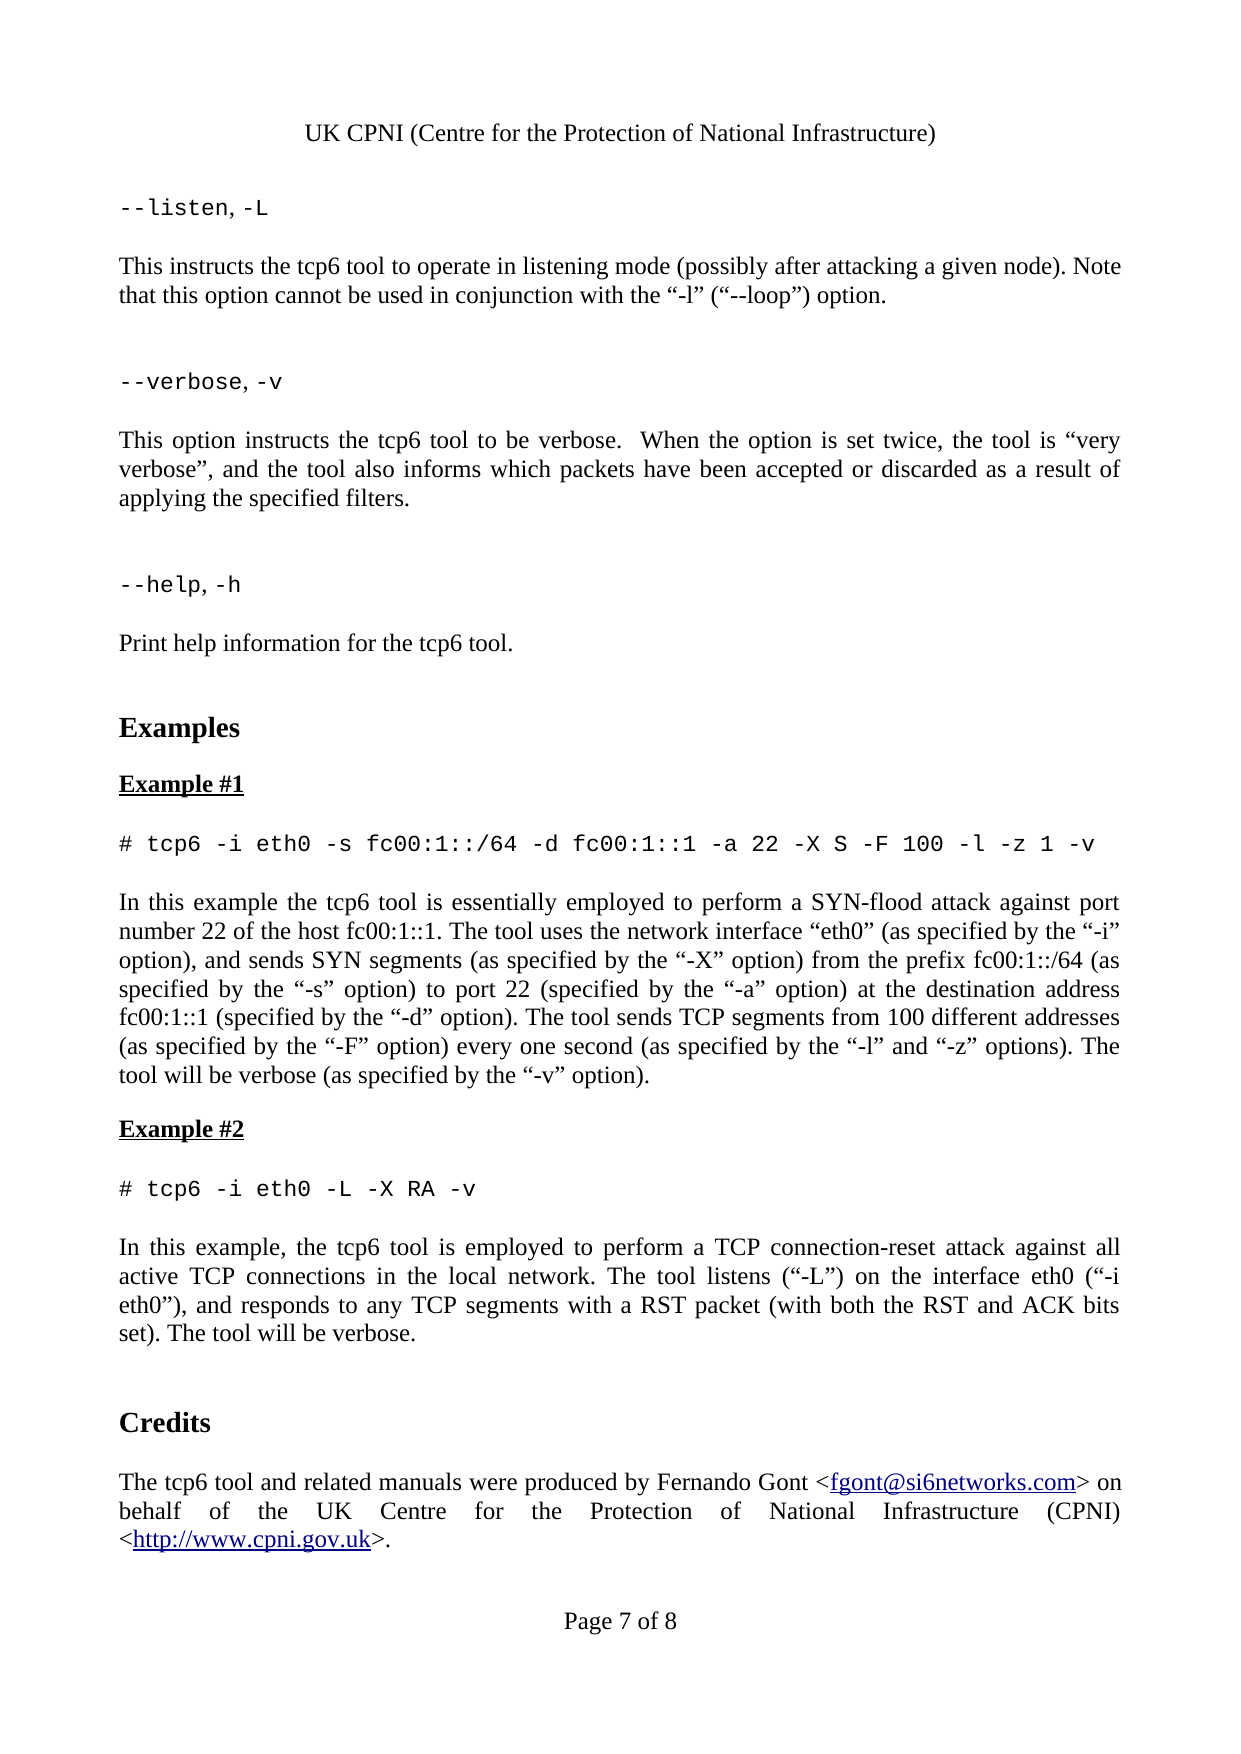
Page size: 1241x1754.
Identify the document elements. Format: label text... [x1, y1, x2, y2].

subtitle Examples [118, 711, 1122, 744]
text --listen, -L [118, 192, 1122, 223]
text This option instructs the tcp6 tool to be verbose. When the option is set twice, the tool is “very verbose”, and the tool also informs which packets have been accepted or discarded as a result of applying the specified filters. [118, 425, 1122, 512]
text --help, -h [118, 569, 1122, 599]
text # tcp6 -i eth0 -s fc00:1::/64 -d fc00:1::1 -a 22 -X S -F 100 -l -z 1 -v [118, 833, 1122, 859]
subtitle Example #1 [118, 769, 1122, 798]
text In this example, the tcp6 tool is employed to perform a TCP connection-reset attack against all active TCP connections in the local network. The tool listens (“-L”) on the interface eth0 (“-i eth0”), and responds to any TCP segments with a RST packet (with both the RST and ACK bits set). The tool will be verbose. [118, 1232, 1122, 1347]
text Credits [118, 1405, 1122, 1438]
text Print help information for the tcp6 tool. [118, 628, 1122, 657]
text In this example the tcp6 tool is essentially employed to perform a SYN-flood attack against port number 22 of the host fc00:1::1. The tool uses the network interface “eth0” (as specified by the “-i” option), and sends SYN segments (as specified by the “-X” option) from the prefix fc00:1::/64 (as specified by the “-s” option) to port 22 (specified by the “-a” option) at the destination address fc00:1::1 (specified by the “-d” option). The tool sends TCP segments from 100 different addresses (as specified by the “-F” option) every one second (as specified by the “-l” and “-z” options). The tool will be verbose (as specified by the “-v” option). [118, 887, 1122, 1089]
subtitle Example #2 [118, 1114, 1122, 1142]
text The tcp6 tool and related manuals were produced by Fernando Gont <fgont@si6networks.com> on behalf of the UK Centre for the Protection of National Infrastructure (CPNI) <http://www.cpni.gov.uk>. [118, 1467, 1122, 1553]
text This instructs the tcp6 tool to operate in listening mode (possibly after attacking a given node). Note that this option cannot be used in conjunction with the “-l” (“--loop”) option. [118, 251, 1122, 309]
text --verbose, -v [118, 366, 1122, 397]
text # tcp6 -i eth0 -L -X RA -v [118, 1177, 1122, 1203]
